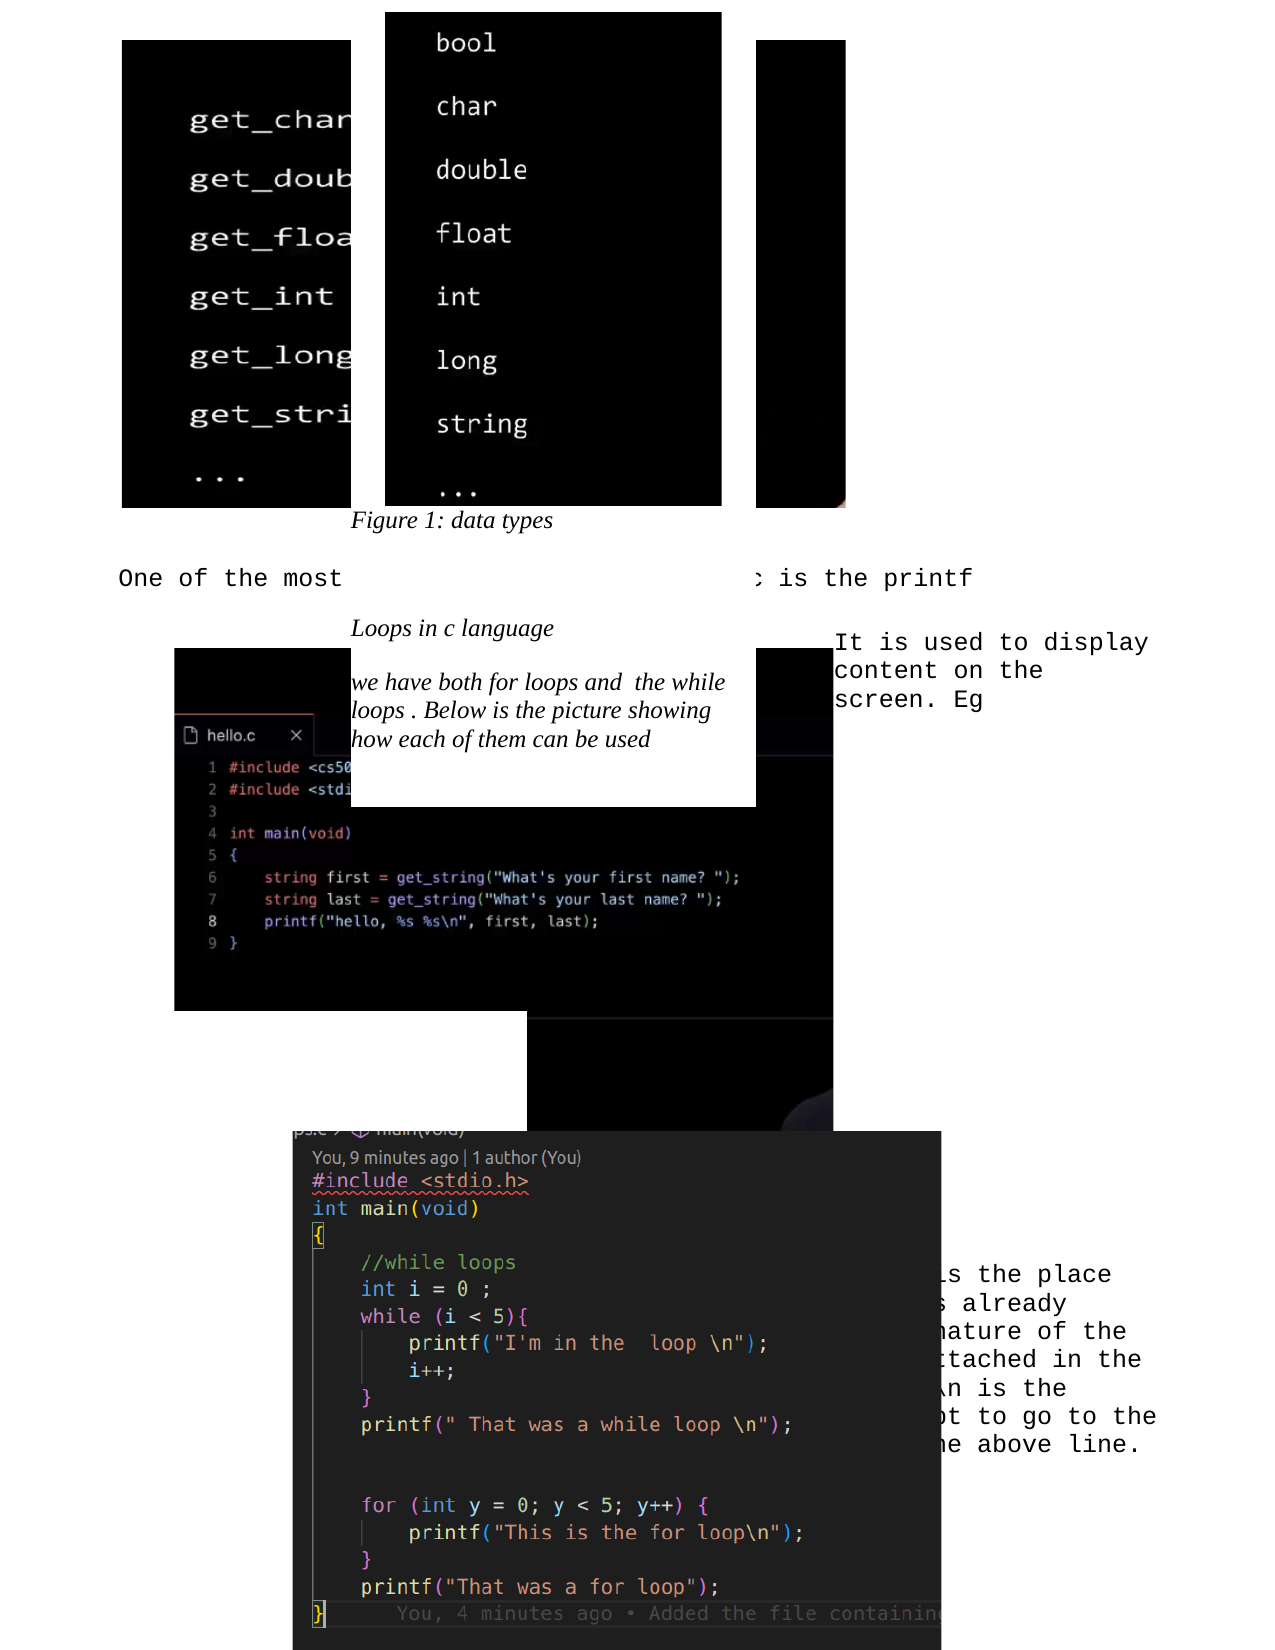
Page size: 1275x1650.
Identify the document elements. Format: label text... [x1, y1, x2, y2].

text One of the most used inbuilt functions in c is the printf [118, 566, 351, 594]
text we have both for loops and the while loops . Below is the picture showing how each of them can be used [351, 667, 756, 753]
picture [121, 40, 351, 508]
picture [174, 648, 942, 1650]
text Figure 1: data types [351, 12, 756, 534]
text Loops in c language [351, 613, 756, 642]
text One of the most used inbuilt functions in c is the printf [756, 566, 1157, 594]
text It is used to display content on the screen. Eg [756, 630, 1157, 715]
text in the above figure, the % is the place holder for the value that is already asigned lately, ‘s’ is the nature of the value that is going to be attached in the place of the place holder, \n is the symbol that allows the prompt to go to the next line affter excuting the above line. [942, 1262, 1157, 1460]
picture [756, 40, 846, 508]
text [118, 630, 351, 715]
picture [385, 12, 722, 506]
